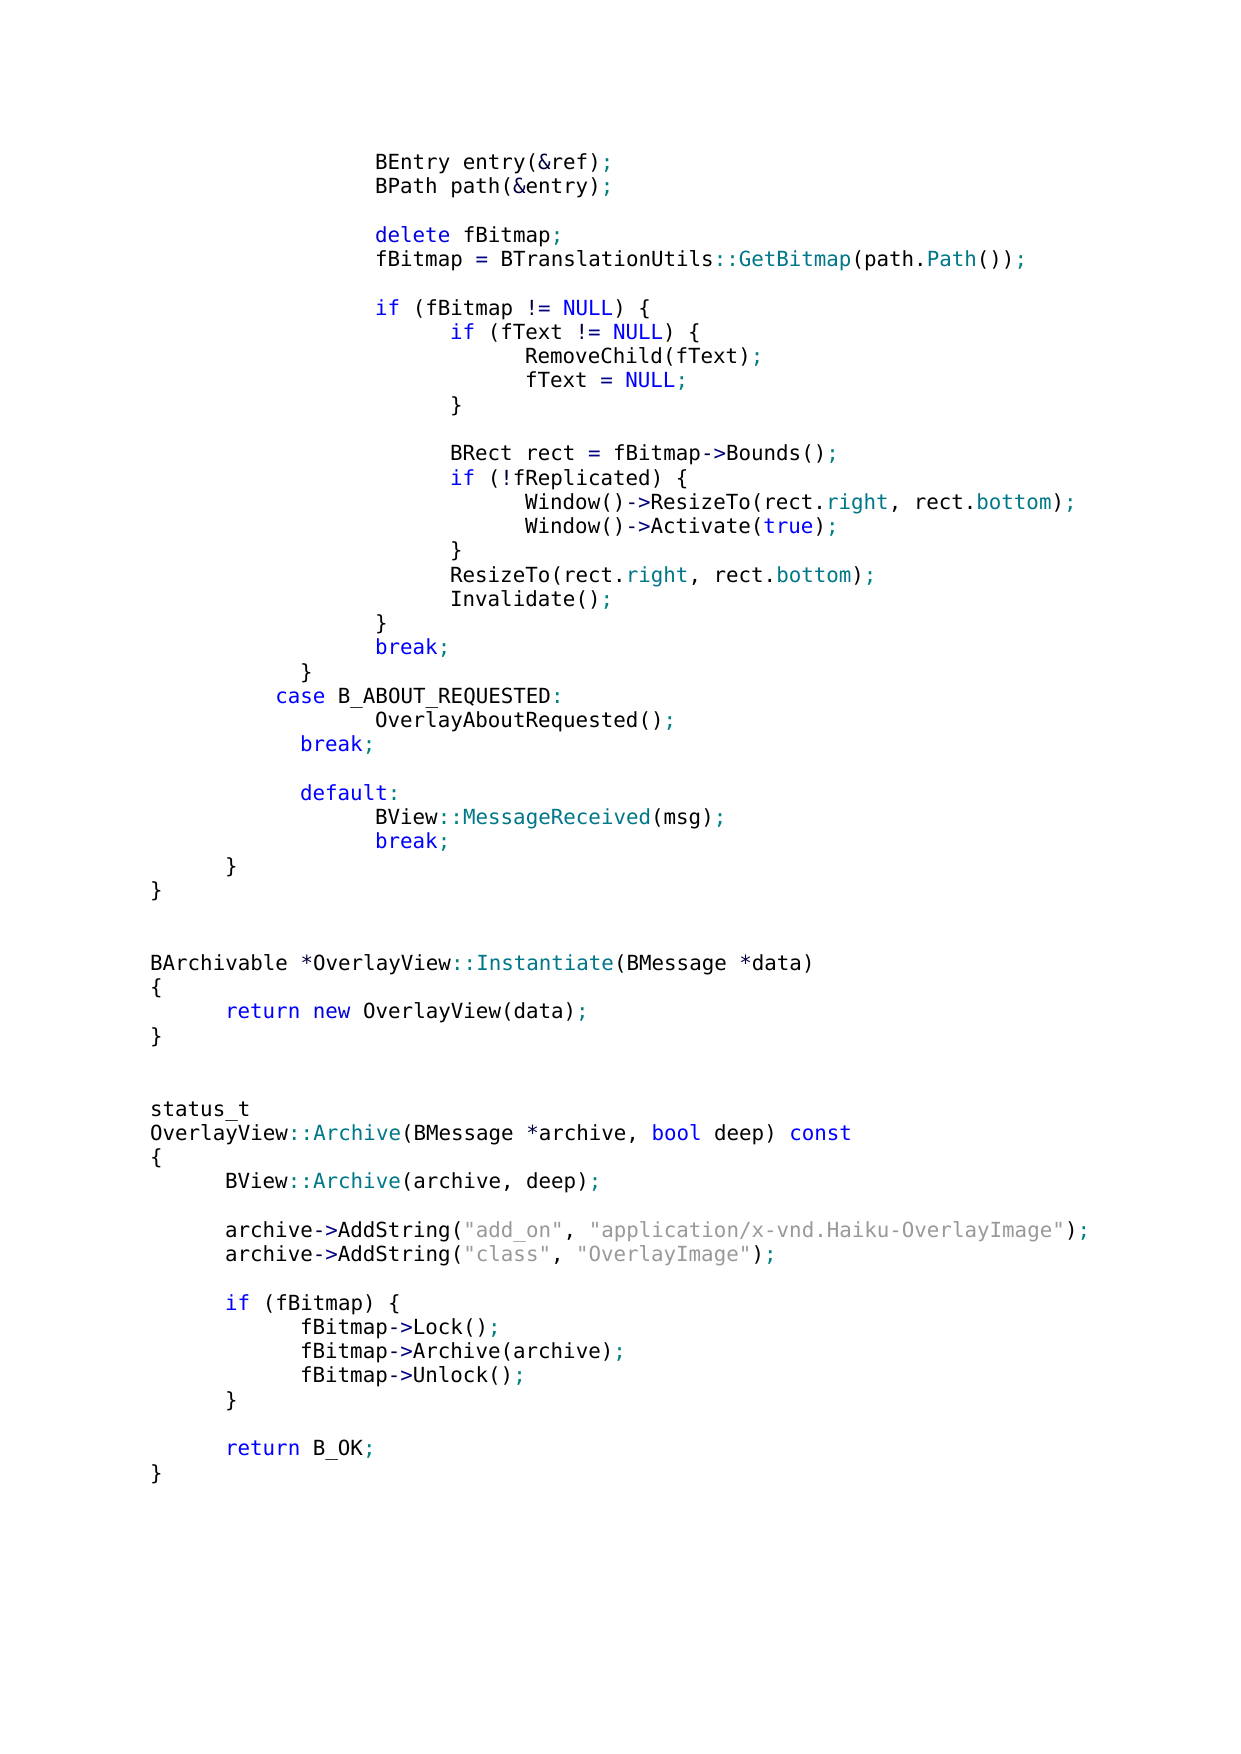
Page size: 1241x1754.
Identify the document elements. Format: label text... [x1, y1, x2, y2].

text } [150, 393, 1090, 417]
text case B_ABOUT_REQUESTED: [150, 684, 1090, 708]
text } [150, 1024, 1090, 1048]
text OverlayAboutRequested(); [150, 708, 1090, 732]
text } [150, 878, 1090, 902]
text archive->AddString("add_on", "application/x-vnd.Haiku-OverlayImage"); [150, 1218, 1090, 1242]
text archive->AddString("class", "OverlayImage"); [150, 1242, 1090, 1266]
text BPath path(&entry); [150, 174, 1090, 198]
text { [150, 975, 1090, 999]
text if (fBitmap) { [150, 1291, 1090, 1315]
text fBitmap = BTranslationUtils::GetBitmap(path.Path()); [150, 247, 1090, 271]
text if (fBitmap != NULL) { [150, 296, 1090, 320]
text if (fText != NULL) { [150, 320, 1090, 344]
text fBitmap->Unlock(); [150, 1363, 1090, 1388]
text fBitmap->Lock(); [150, 1315, 1090, 1339]
text } [150, 1388, 1090, 1412]
text break; [150, 635, 1090, 660]
text } [150, 854, 1090, 878]
text fBitmap->Archive(archive); [150, 1339, 1090, 1363]
text break; [150, 732, 1090, 757]
text Window()->ResizeTo(rect.right, rect.bottom); [150, 490, 1090, 514]
text BArchivable *OverlayView::Instantiate(BMessage *data) [150, 951, 1090, 975]
text if (!fReplicated) { [150, 466, 1090, 490]
text BRect rect = fBitmap->Bounds(); [150, 441, 1090, 466]
text BView::Archive(archive, deep); [150, 1169, 1090, 1194]
text fText = NULL; [150, 368, 1090, 393]
text } [150, 660, 1090, 684]
text Invalidate(); [150, 587, 1090, 611]
text break; [150, 829, 1090, 854]
text BView::MessageReceived(msg); [150, 805, 1090, 829]
text delete fBitmap; [150, 223, 1090, 247]
text ResizeTo(rect.right, rect.bottom); [150, 563, 1090, 587]
text } [150, 538, 1090, 563]
text BEntry entry(&ref); [150, 150, 1090, 174]
text default: [150, 781, 1090, 805]
text { [150, 1145, 1090, 1169]
text return B_OK; [150, 1436, 1090, 1461]
text OverlayView::Archive(BMessage *archive, bool deep) const [150, 1121, 1090, 1145]
text } [150, 611, 1090, 635]
text RemoveChild(fText); [150, 344, 1090, 368]
text Window()->Activate(true); [150, 514, 1090, 538]
text status_t [150, 1097, 1090, 1121]
text return new OverlayView(data); [150, 999, 1090, 1024]
text } [150, 1461, 1090, 1485]
